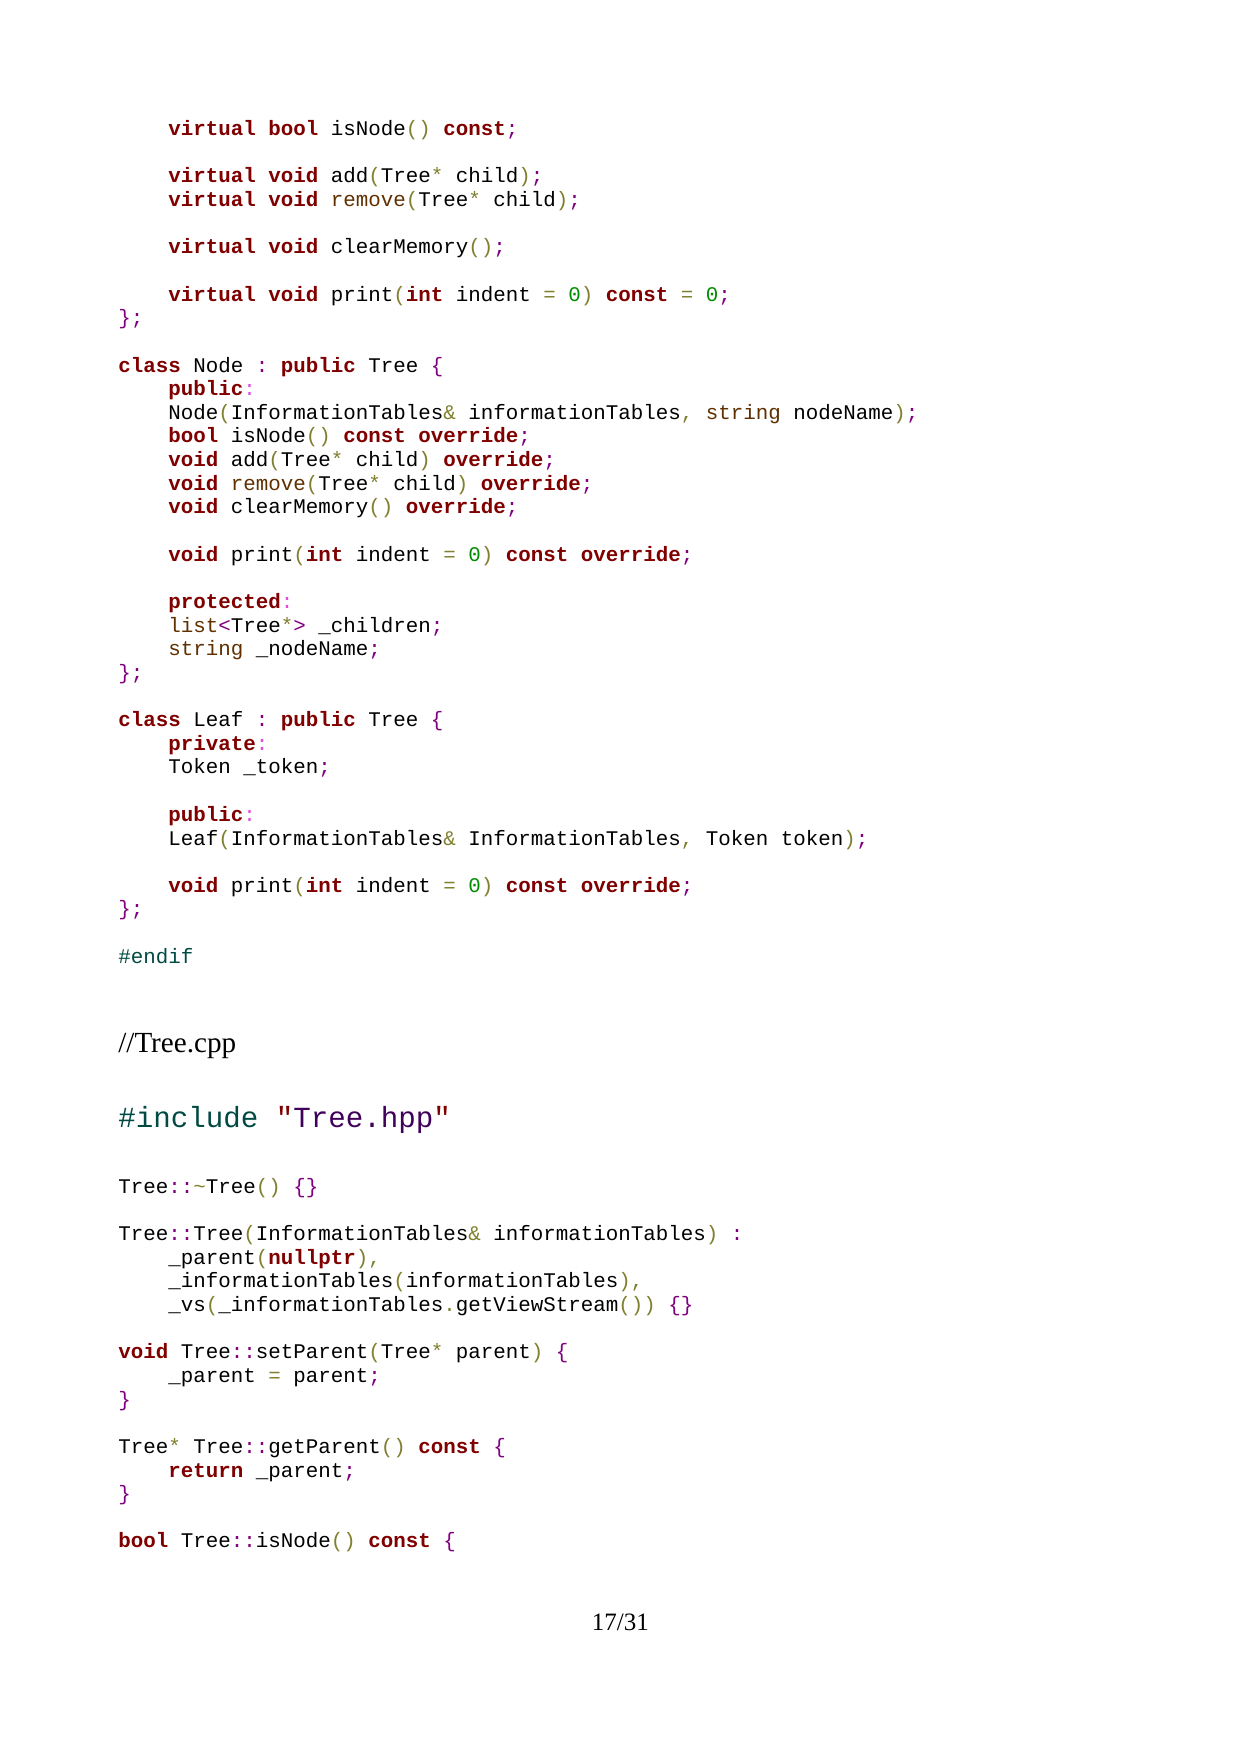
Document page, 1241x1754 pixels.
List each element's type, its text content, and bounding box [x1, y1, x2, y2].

text private: [118, 733, 1122, 757]
text }; [118, 898, 1122, 922]
text virtual void clearMemory(); [118, 236, 1122, 260]
text virtual void add(Tree* child); [118, 165, 1122, 189]
text protected: [118, 591, 1122, 615]
text void Tree::setParent(Tree* parent) { [118, 1341, 1122, 1365]
text virtual bool isNode() const; [118, 118, 1122, 142]
text void print(int indent = 0) const override; [118, 544, 1122, 567]
text string _nodeName; [118, 638, 1122, 662]
text }; [118, 662, 1122, 686]
text virtual void print(int indent = 0) const = 0; [118, 284, 1122, 307]
text #include "Tree.hpp" [118, 1103, 1112, 1136]
text bool Tree::isNode() const { [118, 1531, 1122, 1554]
text #endif [118, 946, 1122, 969]
text Tree::Tree(InformationTables& informationTables) : [118, 1223, 1122, 1247]
text list<Tree*> _children; [118, 615, 1122, 638]
text } [118, 1483, 1122, 1507]
text //Tree.cpp [118, 1026, 1112, 1059]
text _informationTables(informationTables), [118, 1270, 1122, 1294]
text public: [118, 804, 1122, 827]
text void clearMemory() override; [118, 496, 1122, 520]
text void print(int indent = 0) const override; [118, 875, 1122, 898]
text public: [118, 378, 1122, 402]
text Token _token; [118, 757, 1122, 780]
text class Node : public Tree { [118, 354, 1122, 378]
text Tree::~Tree() {} [118, 1176, 1122, 1199]
text bool isNode() const override; [118, 426, 1122, 449]
text return _parent; [118, 1459, 1122, 1483]
text void remove(Tree* child) override; [118, 473, 1122, 496]
text Tree* Tree::getParent() const { [118, 1436, 1122, 1459]
text _vs(_informationTables.getViewStream()) {} [118, 1294, 1122, 1318]
text } [118, 1389, 1122, 1412]
text void add(Tree* child) override; [118, 449, 1122, 473]
text Leaf(InformationTables& InformationTables, Token token); [118, 827, 1122, 851]
text Node(InformationTables& informationTables, string nodeName); [118, 402, 1122, 426]
text class Leaf : public Tree { [118, 709, 1122, 733]
text _parent = parent; [118, 1365, 1122, 1389]
text virtual void remove(Tree* child); [118, 189, 1122, 213]
text _parent(nullptr), [118, 1247, 1122, 1270]
text }; [118, 307, 1122, 331]
